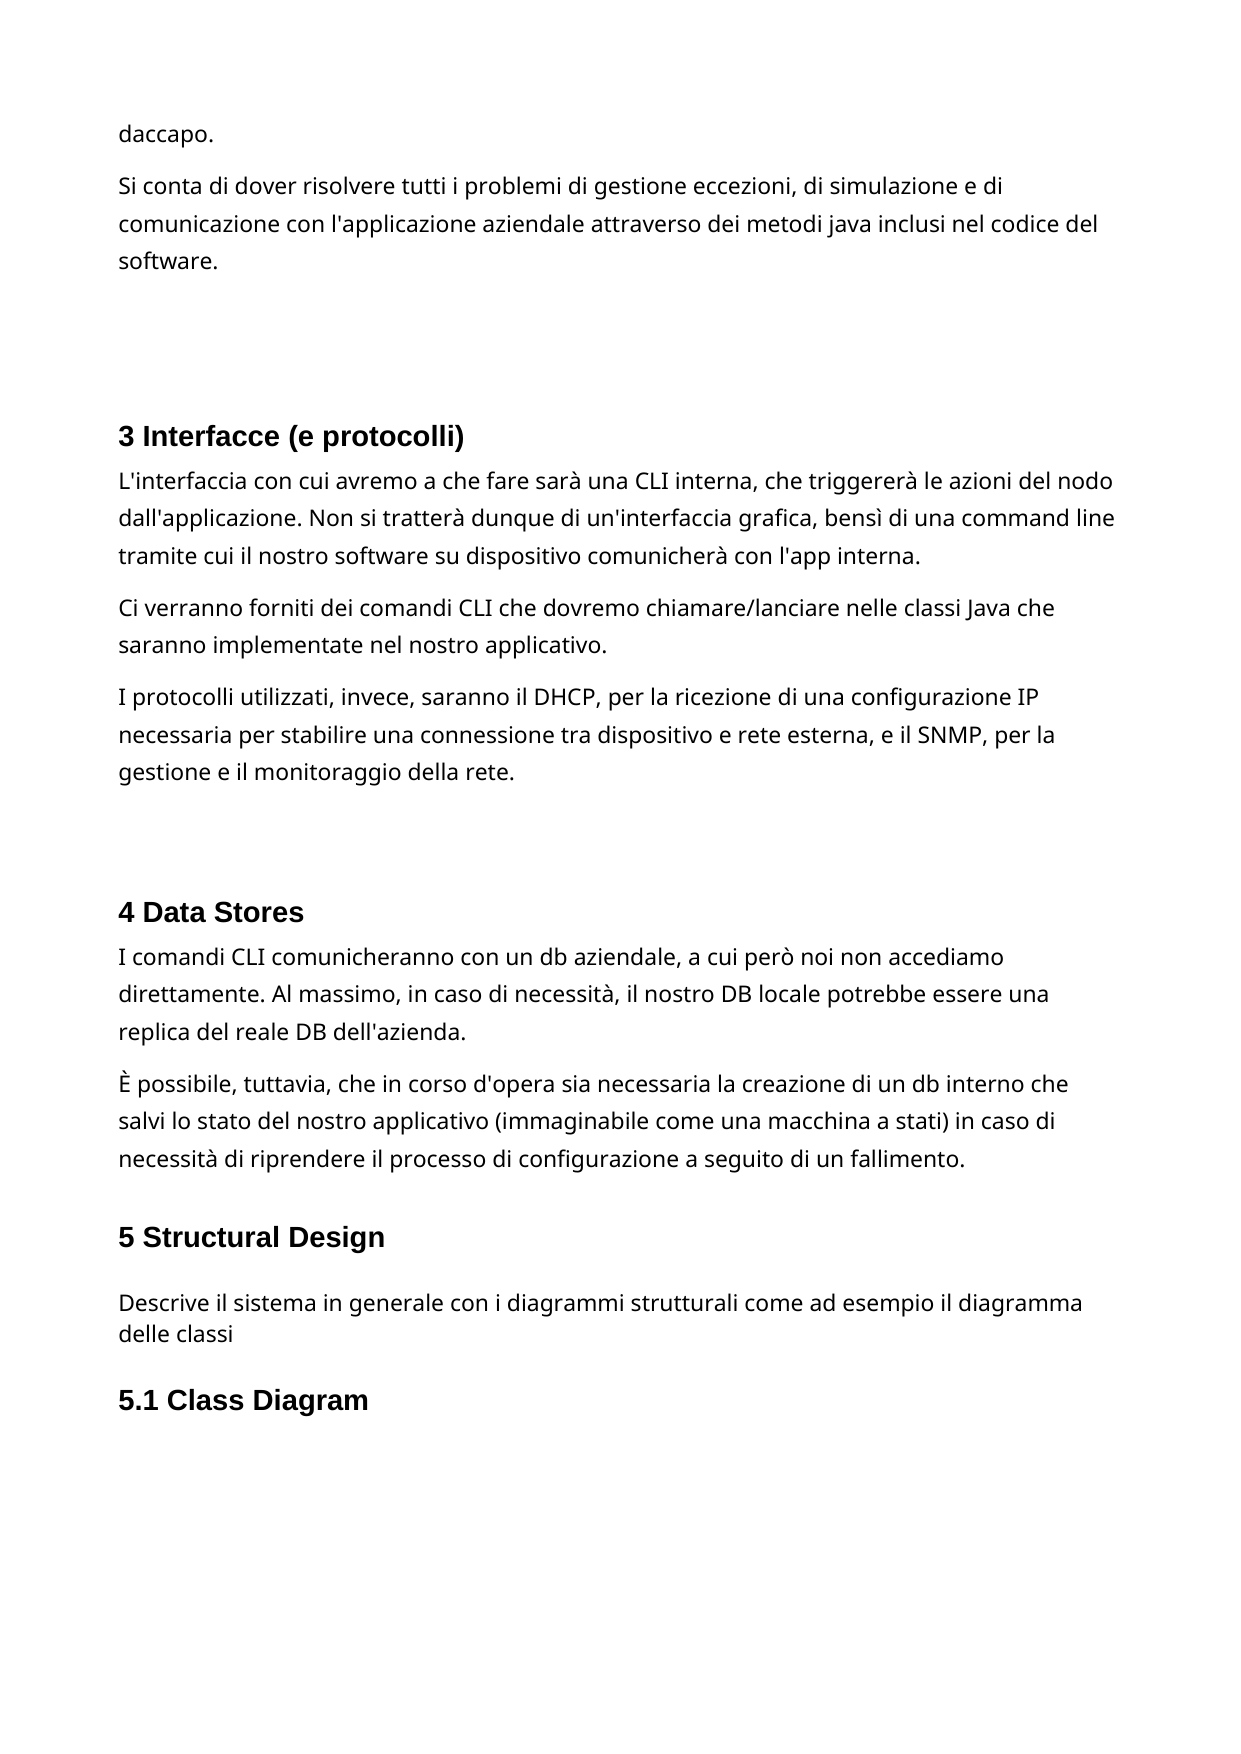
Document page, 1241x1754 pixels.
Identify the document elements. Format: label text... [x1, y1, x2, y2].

text L'interfaccia con cui avremo a che fare sarà una CLI interna, che triggererà le azioni del nodo dall'applicazione. Non si tratterà dunque di un'interfaccia grafica, bensì di una command line tramite cui il nostro software su dispositivo comunicherà con l'app interna. [118, 464, 1122, 571]
text 3 Interfacce (e protocolli) [118, 418, 1122, 452]
text Descrive il sistema in generale con i diagrammi strutturali come ad esempio il diagramma delle classi [118, 1287, 1122, 1349]
text È possibile, tuttavia, che in corso d'opera sia necessaria la creazione di un db interno che salvi lo stato del nostro applicativo (immaginabile come una macchina a stati) in caso di necessità di riprendere il processo di configurazione a seguito di un fallimento. [118, 1068, 1122, 1174]
text daccapo. [118, 118, 1122, 149]
text Ci verranno forniti dei comandi CLI che dovremo chiamare/lanciare nelle classi Java che saranno implementate nel nostro applicativo. [118, 592, 1122, 660]
text 5.1 Class Diagram [118, 1383, 1122, 1416]
text 4 Data Stores [118, 895, 1122, 928]
text 5 Structural Design [118, 1220, 1122, 1253]
text I protocolli utilizzati, invece, saranno il DHCP, per la ricezione di una configurazione IP necessaria per stabilire una connessione tra dispositivo e rete esterna, e il SNMP, per la gestione e il monitoraggio della rete. [118, 681, 1122, 787]
text Si conta di dover risolvere tutti i problemi di gestione eccezioni, di simulazione e di comunicazione con l'applicazione aziendale attraverso dei metodi java inclusi nel codice del software. [118, 170, 1122, 276]
text I comandi CLI comunicheranno con un db aziendale, a cui però noi non accediamo direttamente. Al massimo, in caso di necessità, il nostro DB locale potrebbe essere una replica del reale DB dell'azienda. [118, 941, 1122, 1047]
